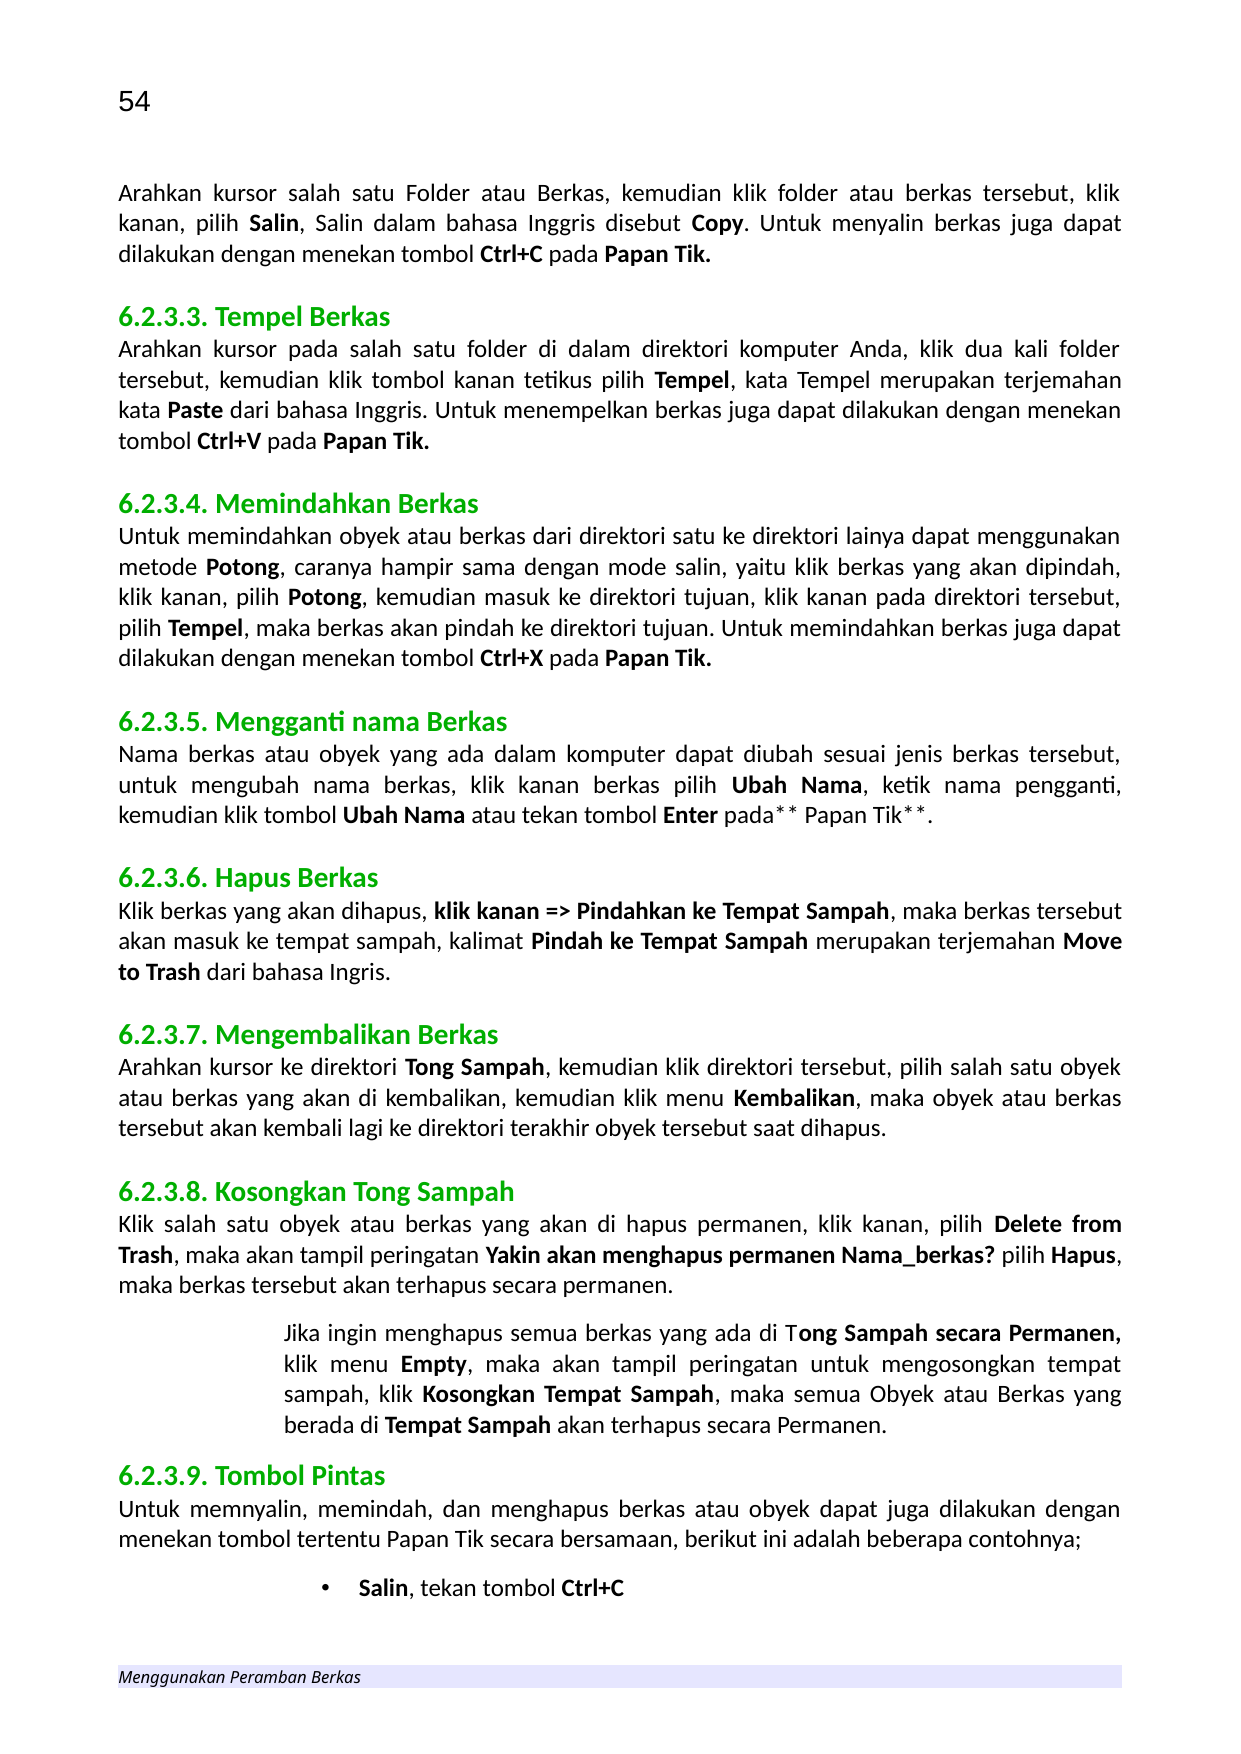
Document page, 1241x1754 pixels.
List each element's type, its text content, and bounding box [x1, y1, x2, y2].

subtitle Kosongkan Tong Sampah [118, 1173, 1122, 1208]
text Jika ingin menghapus semua berkas yang ada di Tong Sampah secara Permanen, klik menu Empty, maka akan tampil peringatan untuk mengosongkan tempat sampah, klik Kosongkan Tempat Sampah, maka semua Obyek atau Berkas yang berada di Tempat Sampah akan terhapus secara Permanen. [283, 1317, 1122, 1439]
text Arahkan kursor ke direktori Tong Sampah, kemudian klik direktori tersebut, pilih salah satu obyek atau berkas yang akan di kembalikan, kemudian klik menu Kembalikan, maka obyek atau berkas tersebut akan kembali lagi ke direktori terakhir obyek tersebut saat dihapus. [118, 1052, 1122, 1143]
text Arahkan kursor salah satu Folder atau Berkas, kemudian klik folder atau berkas tersebut, klik kanan, pilih Salin, Salin dalam bahasa Inggris disebut Copy. Untuk menyalin berkas juga dapat dilakukan dengan menekan tombol Ctrl+C pada Papan Tik. [118, 177, 1122, 268]
text Untuk memindahkan obyek atau berkas dari direktori satu ke direktori lainya dapat menggunakan metode Potong, caranya hampir sama dengan mode salin, yaitu klik berkas yang akan dipindah, klik kanan, pilih Potong, kemudian masuk ke direktori tujuan, klik kanan pada direktori tersebut, pilih Tempel, maka berkas akan pindah ke direktori tujuan. Untuk memindahkan berkas juga dapat dilakukan dengan menekan tombol Ctrl+X pada Papan Tik. [118, 521, 1122, 673]
subtitle Mengembalikan Berkas [118, 1016, 1122, 1052]
subtitle Tempel Berkas [118, 298, 1122, 333]
text Klik berkas yang akan dihapus, klik kanan => Pindahkan ke Tempat Sampah, maka berkas tersebut akan masuk ke tempat sampah, kalimat Pindah ke Tempat Sampah merupakan terjemahan Move to Trash dari bahasa Ingris. [118, 895, 1122, 986]
list Salin, tekan tombol Ctrl+C [321, 1572, 1122, 1602]
subtitle Memindahkan Berkas [118, 485, 1122, 521]
subtitle Tombol Pintas [118, 1457, 1122, 1493]
subtitle Hapus Berkas [118, 859, 1122, 895]
text Nama berkas atau obyek yang ada dalam komputer dapat diubah sesuai jenis berkas tersebut, untuk mengubah nama berkas, klik kanan berkas pilih Ubah Nama, ketik nama pengganti, kemudian klik tombol Ubah Nama atau tekan tombol Enter pada** Papan Tik**. [118, 738, 1122, 830]
subtitle Mengganti nama Berkas [118, 703, 1122, 738]
text Arahkan kursor pada salah satu folder di dalam direktori komputer Anda, klik dua kali folder tersebut, kemudian klik tombol kanan tetikus pilih Tempel, kata Tempel merupakan terjemahan kata Paste dari bahasa Inggris. Untuk menempelkan berkas juga dapat dilakukan dengan menekan tombol Ctrl+V pada Papan Tik. [118, 333, 1122, 455]
text Untuk memnyalin, memindah, dan menghapus berkas atau obyek dapat juga dilakukan dengan menekan tombol tertentu Papan Tik secara bersamaan, berikut ini adalah beberapa contohnya; [118, 1493, 1122, 1554]
text Klik salah satu obyek atau berkas yang akan di hapus permanen, klik kanan, pilih Delete from Trash, maka akan tampil peringatan Yakin akan menghapus permanen Nama_berkas? pilih Hapus, maka berkas tersebut akan terhapus secara permanen. [118, 1208, 1122, 1300]
